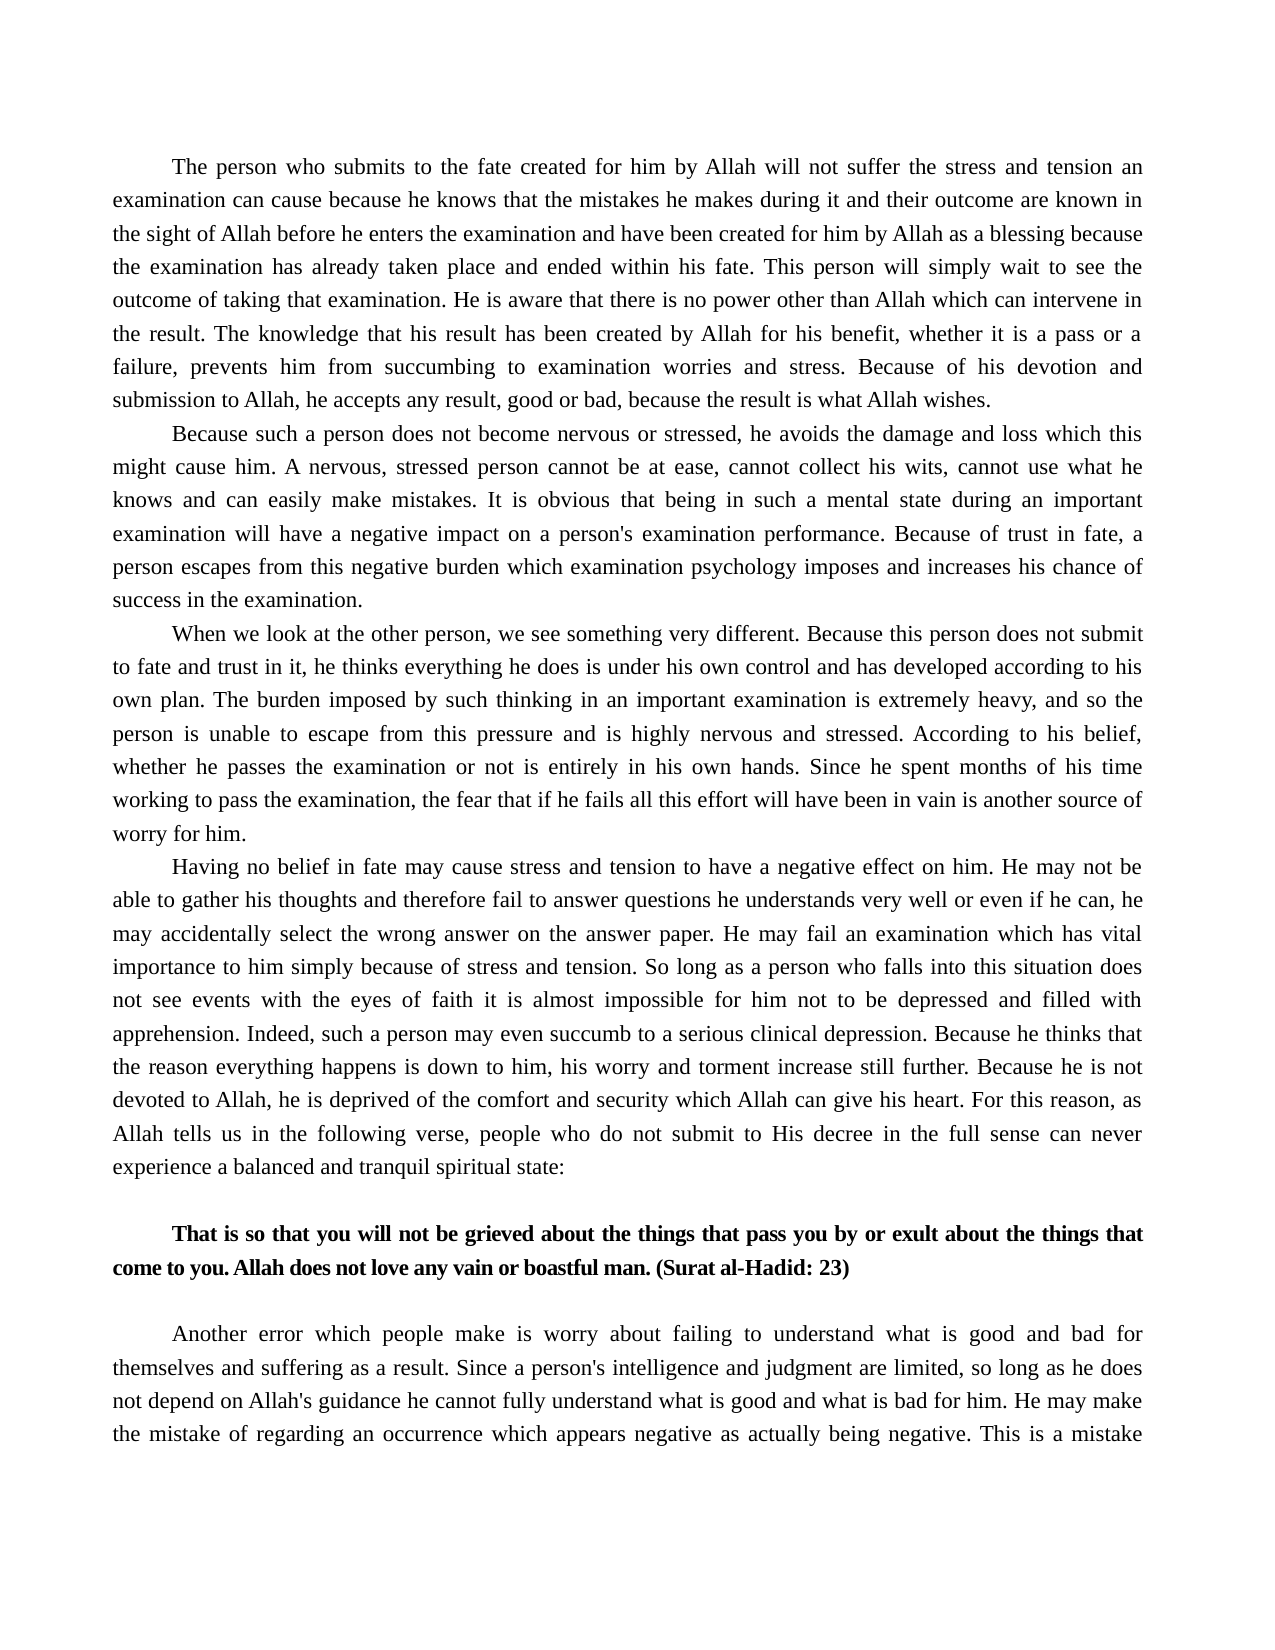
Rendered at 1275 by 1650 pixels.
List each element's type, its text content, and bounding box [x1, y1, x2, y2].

text That is so that you will not be grieved about the things that pass you by or exult about the things that come to you. Allah does not love any vain or boastful man. (Surat al-Hadid: 23) [112, 1215, 1145, 1282]
text When we look at the other person, we see something very different. Because this person does not submit to fate and trust in it, he thinks everything he does is under his own control and has developed according to his own plan. The burden imposed by such thinking in an important examination is extremely heavy, and so the person is unable to escape from this pressure and is highly nervous and stressed. According to his belief, whether he passes the examination or not is entirely in his own hands. Since he spent months of his time working to pass the examination, the fear that if he fails all this effort will have been in vain is another source of worry for him. [112, 614, 1145, 848]
text The person who submits to the fate created for him by Allah will not suffer the stress and tension an examination can cause because he knows that the mistakes he makes during it and their outcome are known in the sight of Allah before he enters the examination and have been created for him by Allah as a blessing because the examination has already taken place and ended within his fate. This person will simply wait to see the outcome of taking that examination. He is aware that there is no power other than Allah which can intervene in the result. The knowledge that his result has been created by Allah for his benefit, whether it is a pass or a failure, prevents him from succumbing to examination worries and stress. Because of his devotion and submission to Allah, he accepts any result, good or bad, because the result is what Allah wishes. [112, 148, 1145, 414]
text Another error which people make is worry about failing to understand what is good and bad for themselves and suffering as a result. Since a person's intelligence and judgment are limited, so long as he does not depend on Allah's guidance he cannot fully understand what is good and what is bad for him. He may make the mistake of regarding an occurrence which appears negative as actually being negative. This is a mistake [112, 1315, 1145, 1448]
text Because such a person does not become nervous or stressed, he avoids the damage and loss which this might cause him. A nervous, stressed person cannot be at ease, cannot collect his wits, cannot use what he knows and can easily make mistakes. It is obvious that being in such a mental state during an important examination will have a negative impact on a person's examination performance. Because of trust in fate, a person escapes from this negative burden which examination psychology imposes and increases his chance of success in the examination. [112, 414, 1145, 614]
text Having no belief in fate may cause stress and tension to have a negative effect on him. He may not be able to gather his thoughts and therefore fail to answer questions he understands very well or even if he can, he may accidentally select the wrong answer on the answer paper. He may fail an examination which has vital importance to him simply because of stress and tension. So long as a person who falls into this situation does not see events with the eyes of faith it is almost impossible for him not to be depressed and filled with apprehension. Indeed, such a person may even succumb to a serious clinical depression. Because he thinks that the reason everything happens is down to him, his worry and torment increase still further. Because he is not devoted to Allah, he is deprived of the comfort and security which Allah can give his heart. For this reason, as Allah tells us in the following verse, people who do not submit to His decree in the full sense can never experience a balanced and tranquil spiritual state: [112, 848, 1145, 1181]
